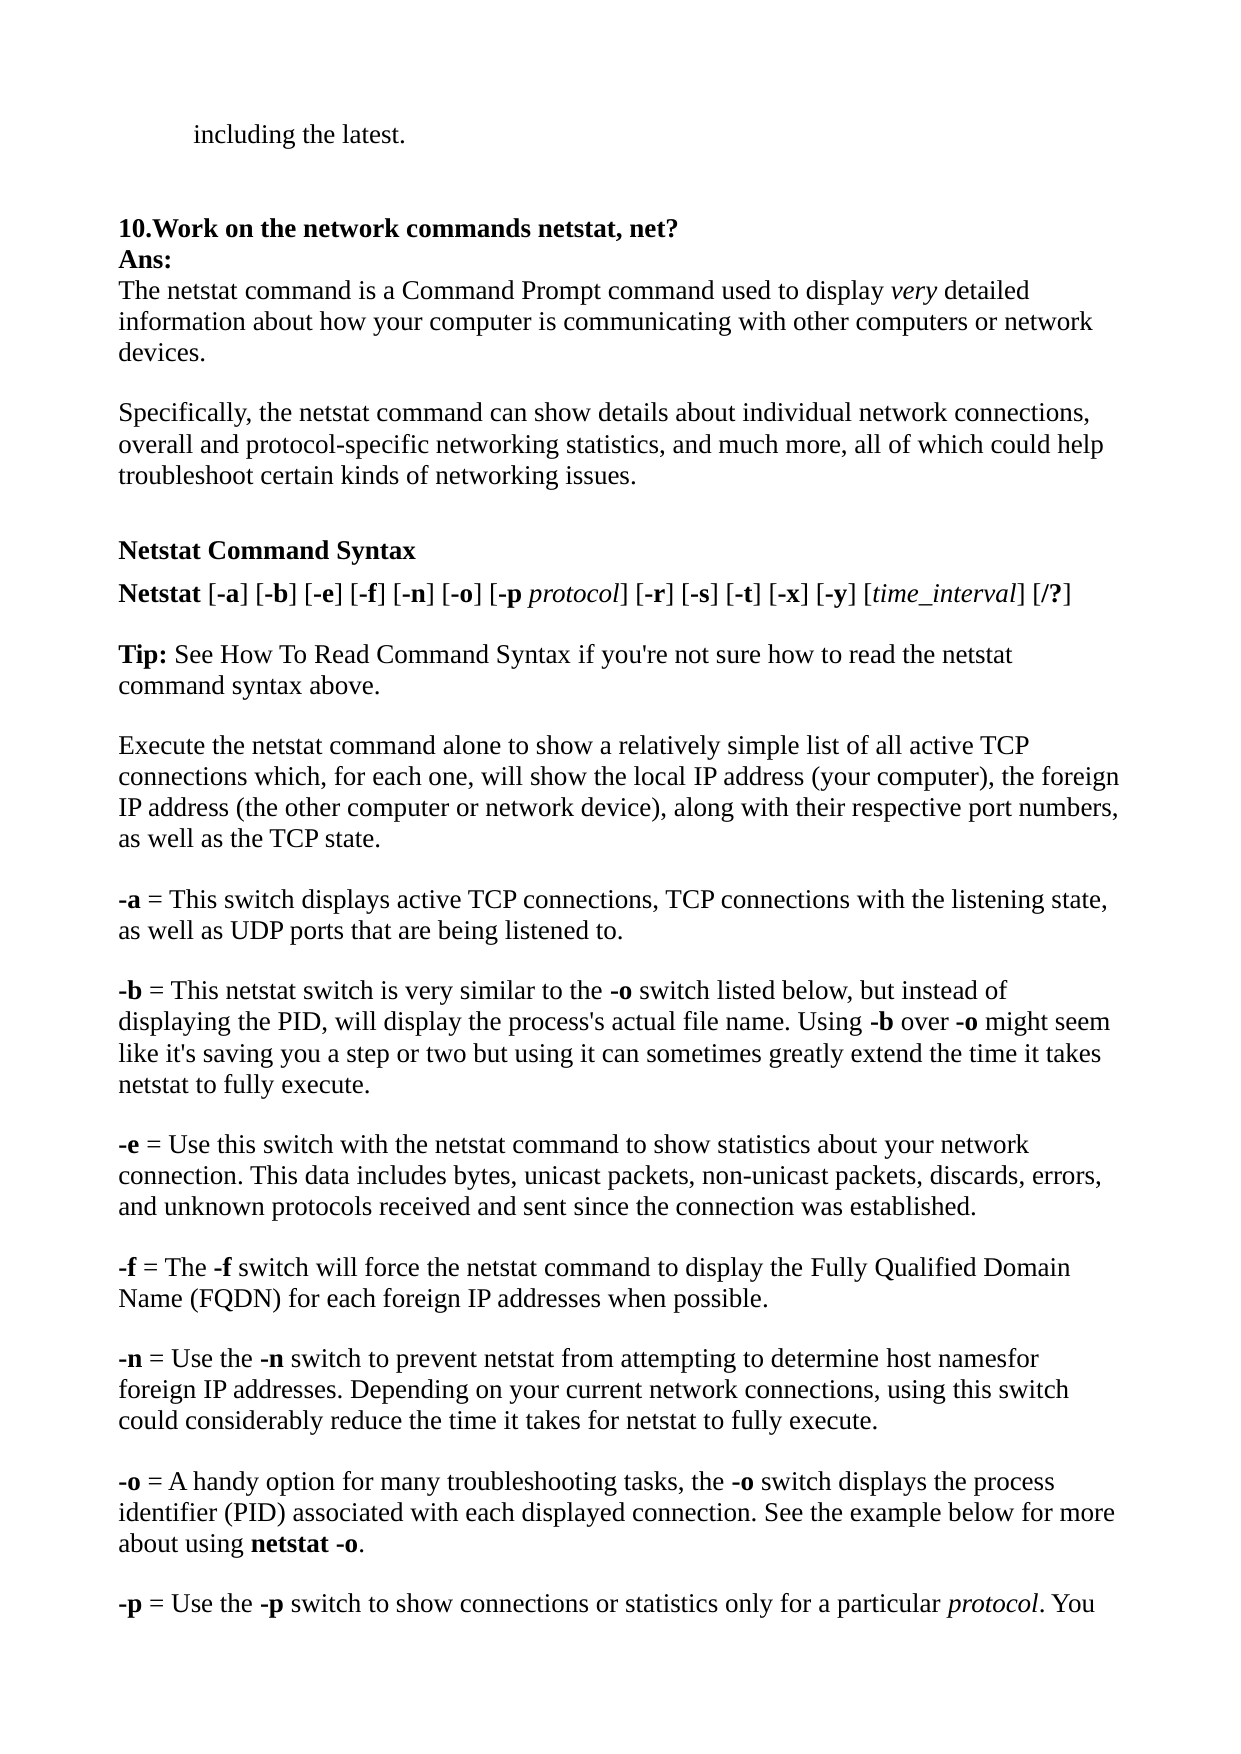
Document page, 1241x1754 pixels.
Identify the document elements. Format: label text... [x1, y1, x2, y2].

text 10.Work on the network commands netstat, net? [118, 212, 1122, 243]
text The netstat command is a Command Prompt command used to display very detailed information about how your computer is communicating with other computers or network devices. [118, 274, 1122, 367]
subtitle Netstat Command Syntax [118, 534, 1122, 565]
text -n = Use the -n switch to prevent netstat from attempting to determine host namesfor foreign IP addresses. Depending on your current network connections, using this switch could considerably reduce the time it takes for netstat to fully execute. [118, 1342, 1122, 1436]
text -a = This switch displays active TCP connections, TCP connections with the listening state, as well as UDP ports that are being listened to. [118, 883, 1122, 945]
text Ans: [118, 243, 1122, 274]
text Specifically, the netstat command can show details about individual network connections, overall and protocol-specific networking statistics, and much more, all of which could help troubleshoot certain kinds of networking issues. [118, 397, 1122, 490]
text -e = Use this switch with the netstat command to show statistics about your network connection. This data includes bytes, unicast packets, non-unicast packets, discards, errors, and unknown protocols received and sent since the connection was established. [118, 1128, 1122, 1222]
text -f = The -f switch will force the netstat command to display the Fully Qualified Domain Name (FQDN) for each foreign IP addresses when possible. [118, 1251, 1122, 1313]
text Execute the netstat command alone to show a relatively simple list of all active TCP connections which, for each one, will show the local IP address (your computer), the foreign IP address (the other computer or network device), along with their respective port numbers, as well as the TCP state. [118, 729, 1122, 854]
text -p = Use the -p switch to show connections or statistics only for a particular protocol. You [118, 1587, 1122, 1618]
list including the latest. [156, 118, 1122, 149]
text -b = This netstat switch is very similar to the -o switch listed below, but instead of displaying the PID, will display the process's actual file name. Using -b over -o might seem like it's saving you a step or two but using it can sometimes greatly extend the time it takes netstat to fully execute. [118, 974, 1122, 1099]
text Tip: See How To Read Command Syntax if you're not sure how to read the netstat command syntax above. [118, 638, 1122, 700]
text Netstat [-a] [-b] [-e] [-f] [-n] [-o] [-p protocol] [-r] [-s] [-t] [-x] [-y] [time_interval] [/?] [118, 577, 1122, 608]
text -o = A handy option for many troubleshooting tasks, the -o switch displays the process identifier (PID) associated with each displayed connection. See the example below for more about using netstat -o. [118, 1465, 1122, 1558]
